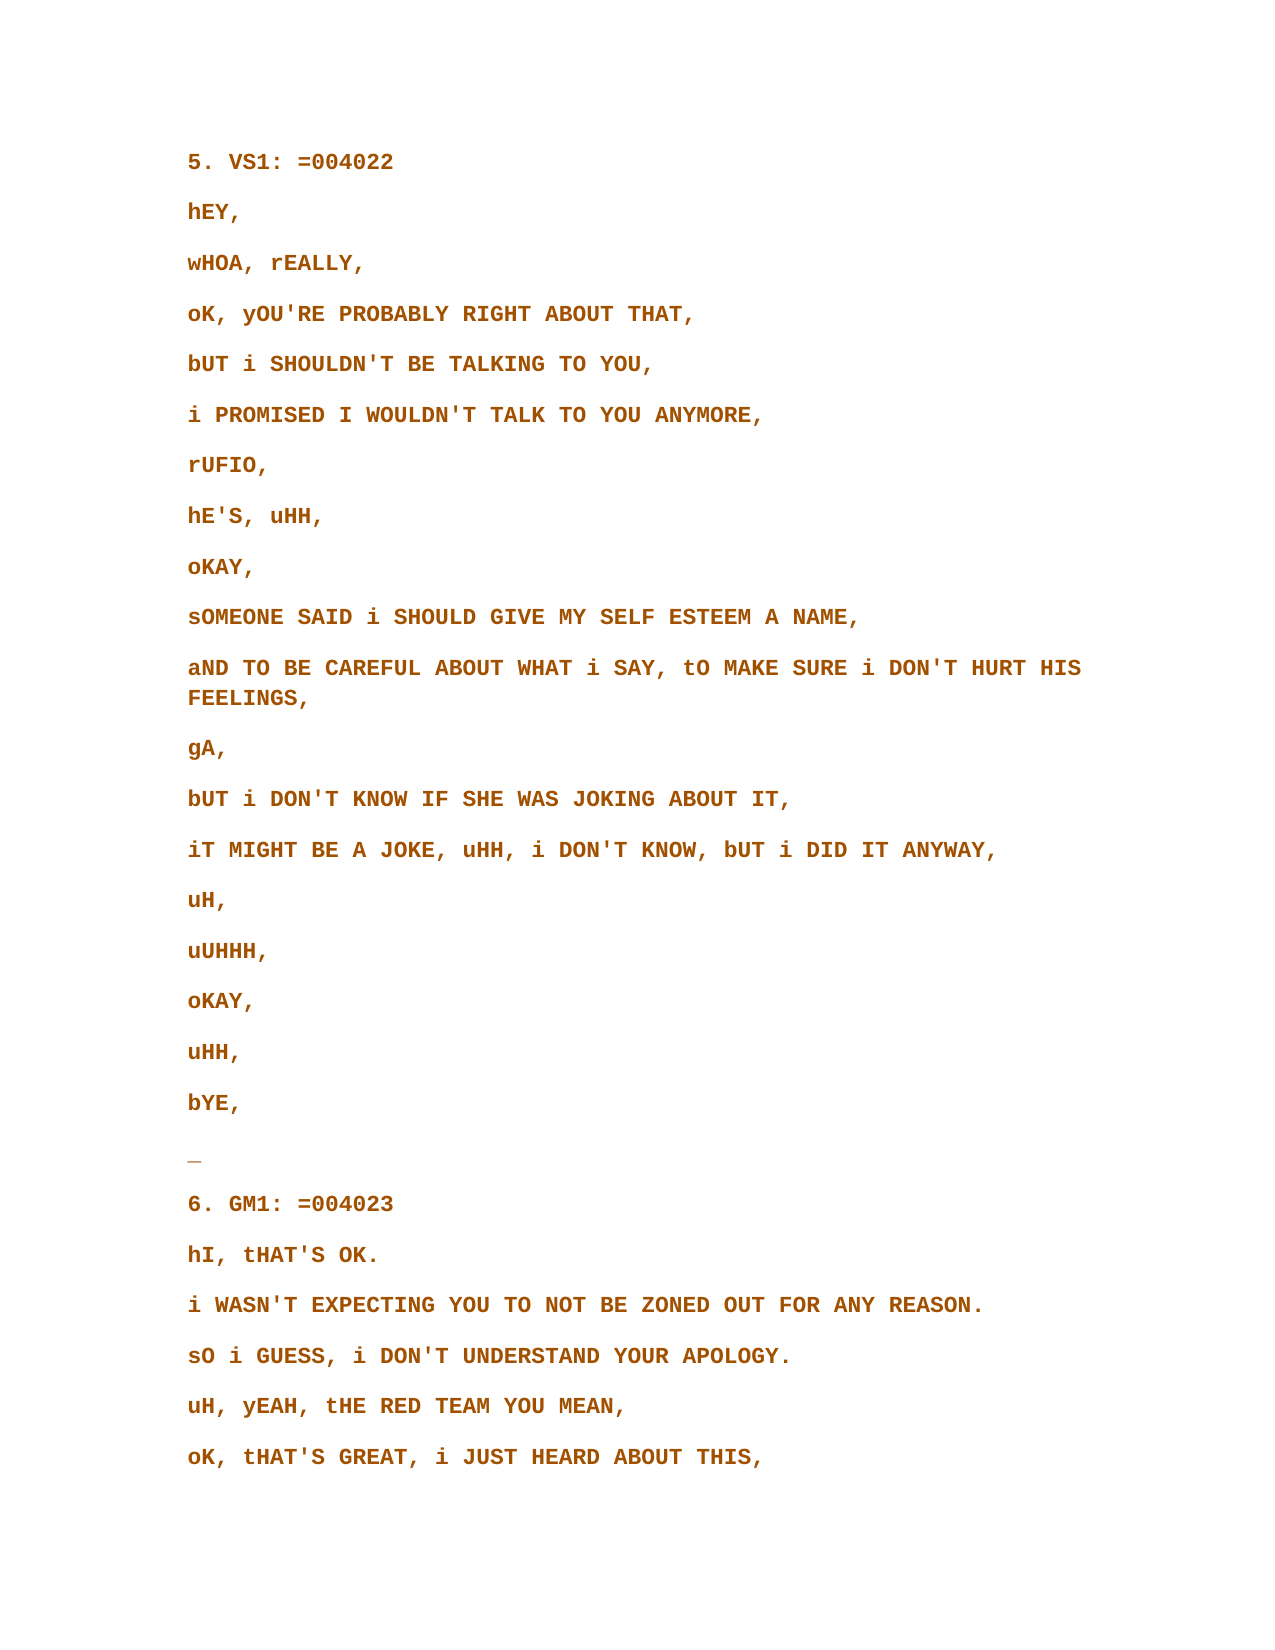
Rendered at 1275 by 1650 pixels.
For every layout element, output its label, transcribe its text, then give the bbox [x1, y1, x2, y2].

text bUT i DON'T KNOW IF SHE WAS JOKING ABOUT IT, [187, 787, 1087, 813]
text _ [187, 1142, 1087, 1168]
text rUFIO, [187, 454, 1087, 480]
text uHH, [187, 1040, 1087, 1066]
text oKAY, [187, 555, 1087, 581]
text uH, [187, 888, 1087, 914]
text uUHHH, [187, 939, 1087, 965]
text hE'S, uHH, [187, 504, 1087, 530]
text sOMEONE SAID i SHOULD GIVE MY SELF ESTEEM A NAME, [187, 606, 1087, 632]
text bYE, [187, 1091, 1087, 1117]
text uH, yEAH, tHE RED TEAM YOU MEAN, [187, 1395, 1087, 1421]
text bUT i SHOULDN'T BE TALKING TO YOU, [187, 352, 1087, 378]
text oKAY, [187, 990, 1087, 1016]
text 5. VS1: =004022 [187, 150, 1087, 176]
text aND TO BE CAREFUL ABOUT WHAT i SAY, tO MAKE SURE i DON'T HURT HIS FEELINGS, [187, 656, 1087, 712]
text oK, tHAT'S GREAT, i JUST HEARD ABOUT THIS, [187, 1445, 1087, 1471]
text i PROMISED I WOULDN'T TALK TO YOU ANYMORE, [187, 403, 1087, 429]
text wHOA, rEALLY, [187, 251, 1087, 277]
text sO i GUESS, i DON'T UNDERSTAND YOUR APOLOGY. [187, 1344, 1087, 1370]
text oK, yOU'RE PROBABLY RIGHT ABOUT THAT, [187, 302, 1087, 328]
text iT MIGHT BE A JOKE, uHH, i DON'T KNOW, bUT i DID IT ANYWAY, [187, 838, 1087, 864]
text hEY, [187, 201, 1087, 227]
text i WASN'T EXPECTING YOU TO NOT BE ZONED OUT FOR ANY REASON. [187, 1293, 1087, 1319]
text hI, tHAT'S OK. [187, 1243, 1087, 1269]
text 6. GM1: =004023 [187, 1192, 1087, 1218]
text gA, [187, 737, 1087, 763]
